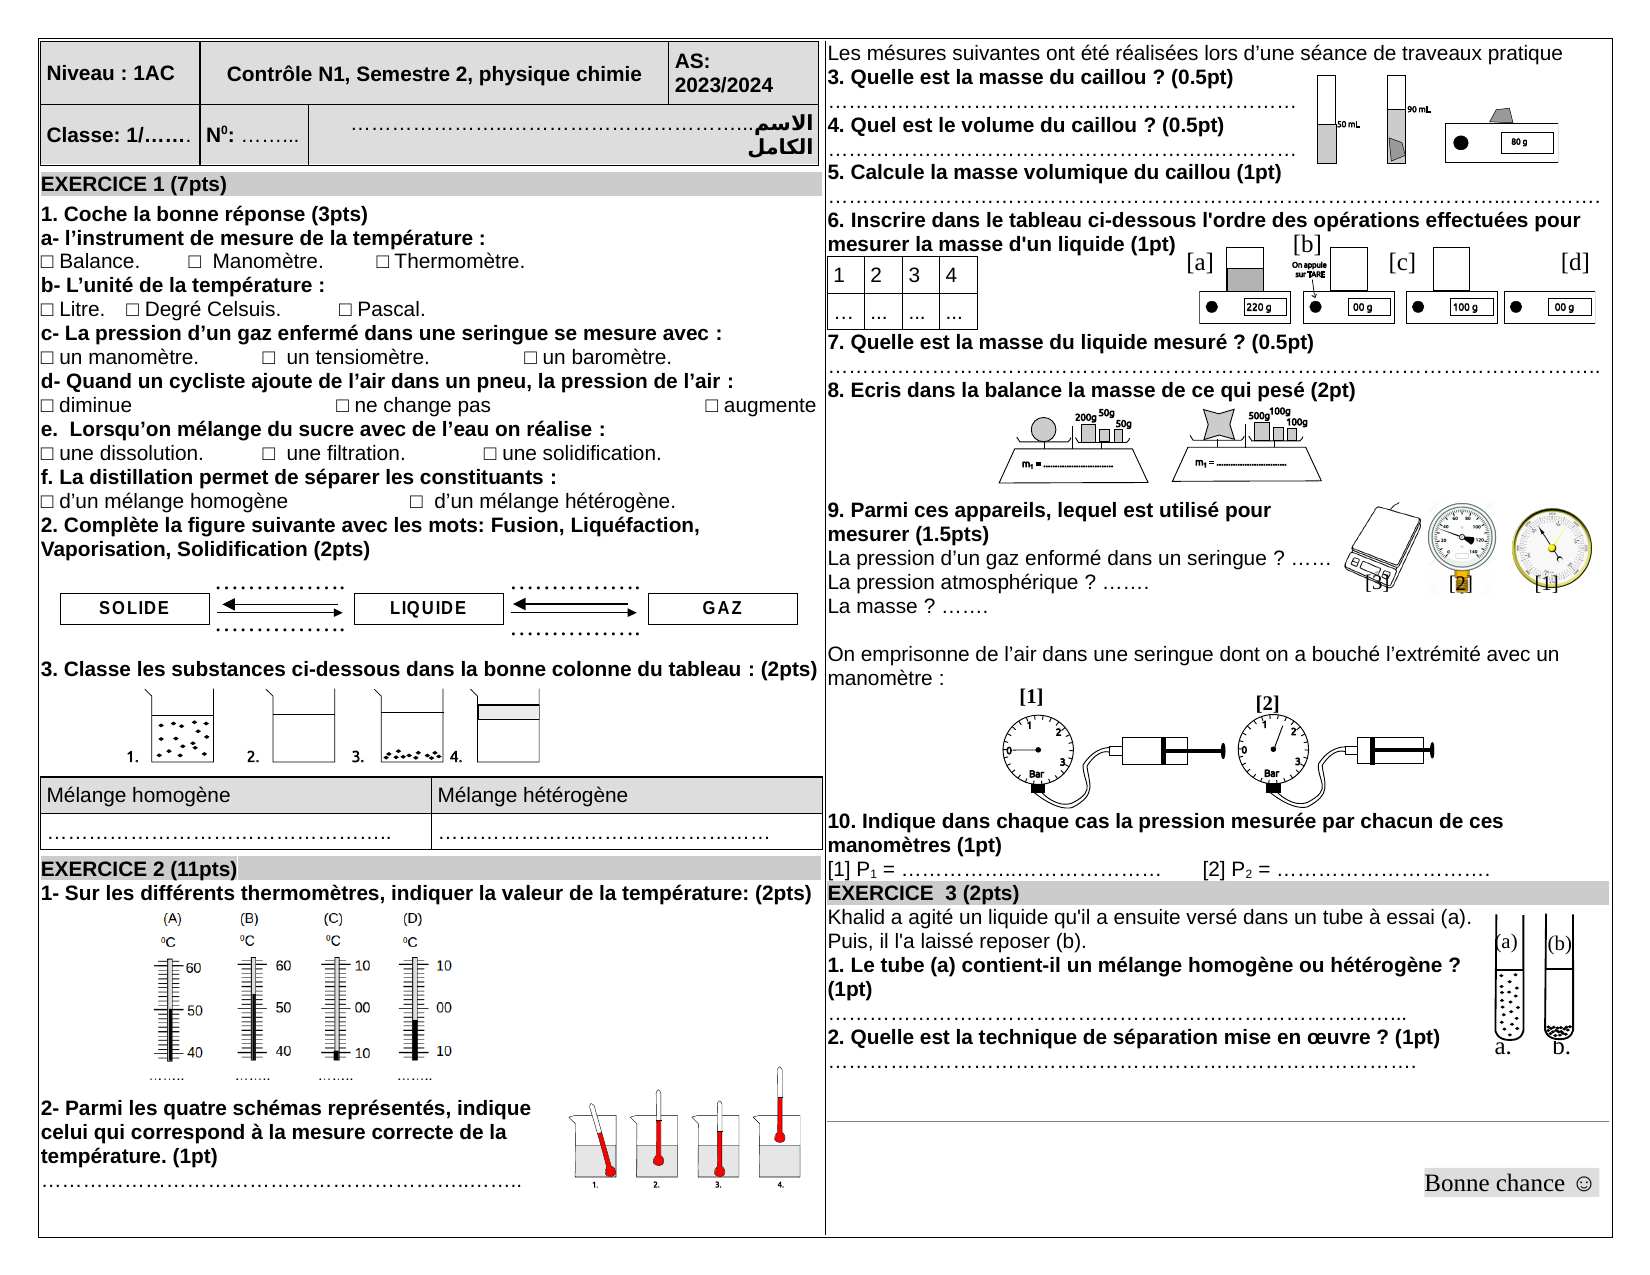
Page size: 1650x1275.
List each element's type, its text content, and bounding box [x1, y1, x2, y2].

text [1] P1 = ……………..………………… [2] P2 = …………………………. [827, 857, 1609, 881]
table_cell ………………………………………… [432, 814, 822, 849]
table_header Mélange homogène [41, 778, 431, 813]
table_cell ... [865, 294, 902, 329]
text 3. Quelle est la masse du caillou ? (0.5pt) [827, 64, 1609, 88]
table_cell ... [903, 294, 939, 329]
text 8. Ecris dans la balance la masse de ce qui pesé (2pt) [827, 378, 1609, 402]
text □ d’un mélange homogène □ d’un mélange hétérogène. [41, 489, 823, 513]
text 2- Parmi les quatre schémas représentés, indique celui qui correspond à la mesure correcte de la température. (1pt) [41, 1096, 568, 1168]
text EXERCICE 1 (7pts) [41, 172, 823, 196]
text On emprisonne de l’air dans une seringue dont on a bouché l’extrémité avec un manomètre : [827, 642, 1609, 689]
text [1559, 136, 1609, 160]
table_header Niveau : 1AC [41, 42, 199, 104]
table_cell ………………………………………….. [41, 814, 431, 849]
picture [1504, 500, 1600, 596]
text …………………………..…………………………………………………………………….. [827, 354, 1609, 378]
text ……………………………………………………..…….. [41, 1168, 823, 1192]
text 1- Sur les différents thermomètres, indiquer la valeur de la température: (2pts) [41, 880, 823, 904]
text …………………………………..……………………… [827, 88, 1317, 112]
text ……………………………………………………………………………………...…………. [827, 184, 1609, 208]
text □ diminue □ ne change pas □ augmente [41, 393, 823, 417]
table_header 4 [940, 257, 977, 293]
text a- l’instrument de mesure de la température : [41, 225, 823, 249]
text ………………………………………………………………………... 2. Quelle est la technique de séparation mise en œuvre ? (1pt) [1556, 1001, 1609, 1049]
text f. La distillation permet de séparer les constituants : [41, 465, 823, 489]
text 3. Classe les substances ci-dessous dans la bonne colonne du tableau : (2pts) [41, 657, 823, 681]
text ………………………………………………………………………... 2. Quelle est la technique de séparation mise en œuvre ? (1pt) [827, 1001, 1554, 1049]
table_cell ... [940, 294, 977, 329]
text c- La pression d’un gaz enfermé dans une seringue se mesure avec : [41, 321, 823, 345]
table_header 1 [828, 257, 864, 293]
text □ Balance. □ Manomètre. □ Thermomètre. [41, 249, 823, 273]
table_cell Classe: 1/……. [41, 105, 199, 164]
text 5. Calcule la masse volumique du caillou (1pt) [827, 160, 1609, 184]
text □ Litre. □ Degré Celsuis. □ Pascal. [41, 297, 823, 321]
text …………………………………………………………………………. [827, 1049, 1609, 1073]
picture [1338, 501, 1498, 596]
table_cell N0: ……... [201, 105, 308, 164]
text Les mésures suivantes ont été réalisées lors d’une séance de traveaux pratique [827, 41, 1609, 64]
text □ une dissolution. □ une filtration. □ une solidification. [41, 441, 823, 465]
picture [145, 908, 456, 1085]
text Khalid a agité un liquide qu'il a ensuite versé dans un tube à essai (a). Puis, il l'a laissé reposer (b). 1. Le tube (a) contient-il un mélange homogène ou hétérogène ? (1pt) [827, 905, 1609, 1001]
text 7. Quelle est la masse du liquide mesuré ? (0.5pt) [827, 330, 1609, 354]
text EXERCICE 3 (2pts) [827, 881, 1609, 905]
text 1. Coche la bonne réponse (3pts) [41, 201, 823, 225]
text ………………………………………………..………… [827, 136, 1317, 160]
text d- Quand un cycliste ajoute de l’air dans un pneu, la pression de l’air : [41, 369, 823, 393]
text 4. Quel est le volume du caillou ? (0.5pt) [827, 112, 1317, 136]
text □ un manomètre. □ un tensiomètre. □ un baromètre. [41, 345, 823, 369]
text 2. Complète la figure suivante avec les mots: Fusion, Liquéfaction, Vaporisation, Solidification (2pts) [41, 513, 823, 561]
table_header AS: 2023/2024 [669, 42, 818, 104]
text [1558, 88, 1609, 112]
table_cell … [828, 294, 864, 329]
text 10. Indique dans chaque cas la pression mesurée par chacun de ces manomètres (1pt) [827, 809, 1609, 857]
text b- L’unité de la température : [41, 273, 823, 297]
table_header Mélange hétérogène [432, 778, 822, 813]
text La pression atmosphérique ? ……. [827, 570, 1426, 594]
table_cell …………………..……………………………...الاسم الكامل [309, 105, 818, 164]
text 9. Parmi ces appareils, lequel est utilisé pour mesurer (1.5pts) [827, 498, 1609, 546]
text La masse ? ……. [827, 594, 1609, 618]
table_header Contrôle N1, Semestre 2, physique chimie [201, 42, 668, 104]
text [1558, 112, 1609, 136]
text e. Lorsqu’on mélange du sucre avec de l’eau on réalise : [41, 417, 823, 441]
text La pression d’un gaz enformé dans un seringue ? …… [827, 546, 1338, 570]
table_header 2 [865, 257, 902, 293]
text EXERCICE 2 (11pts) [41, 856, 823, 880]
table_header 3 [903, 257, 939, 293]
text 6. Inscrire dans le tableau ci-dessous l'ordre des opérations effectuées pour mesurer la masse d'un liquide (1pt) [827, 208, 1609, 256]
